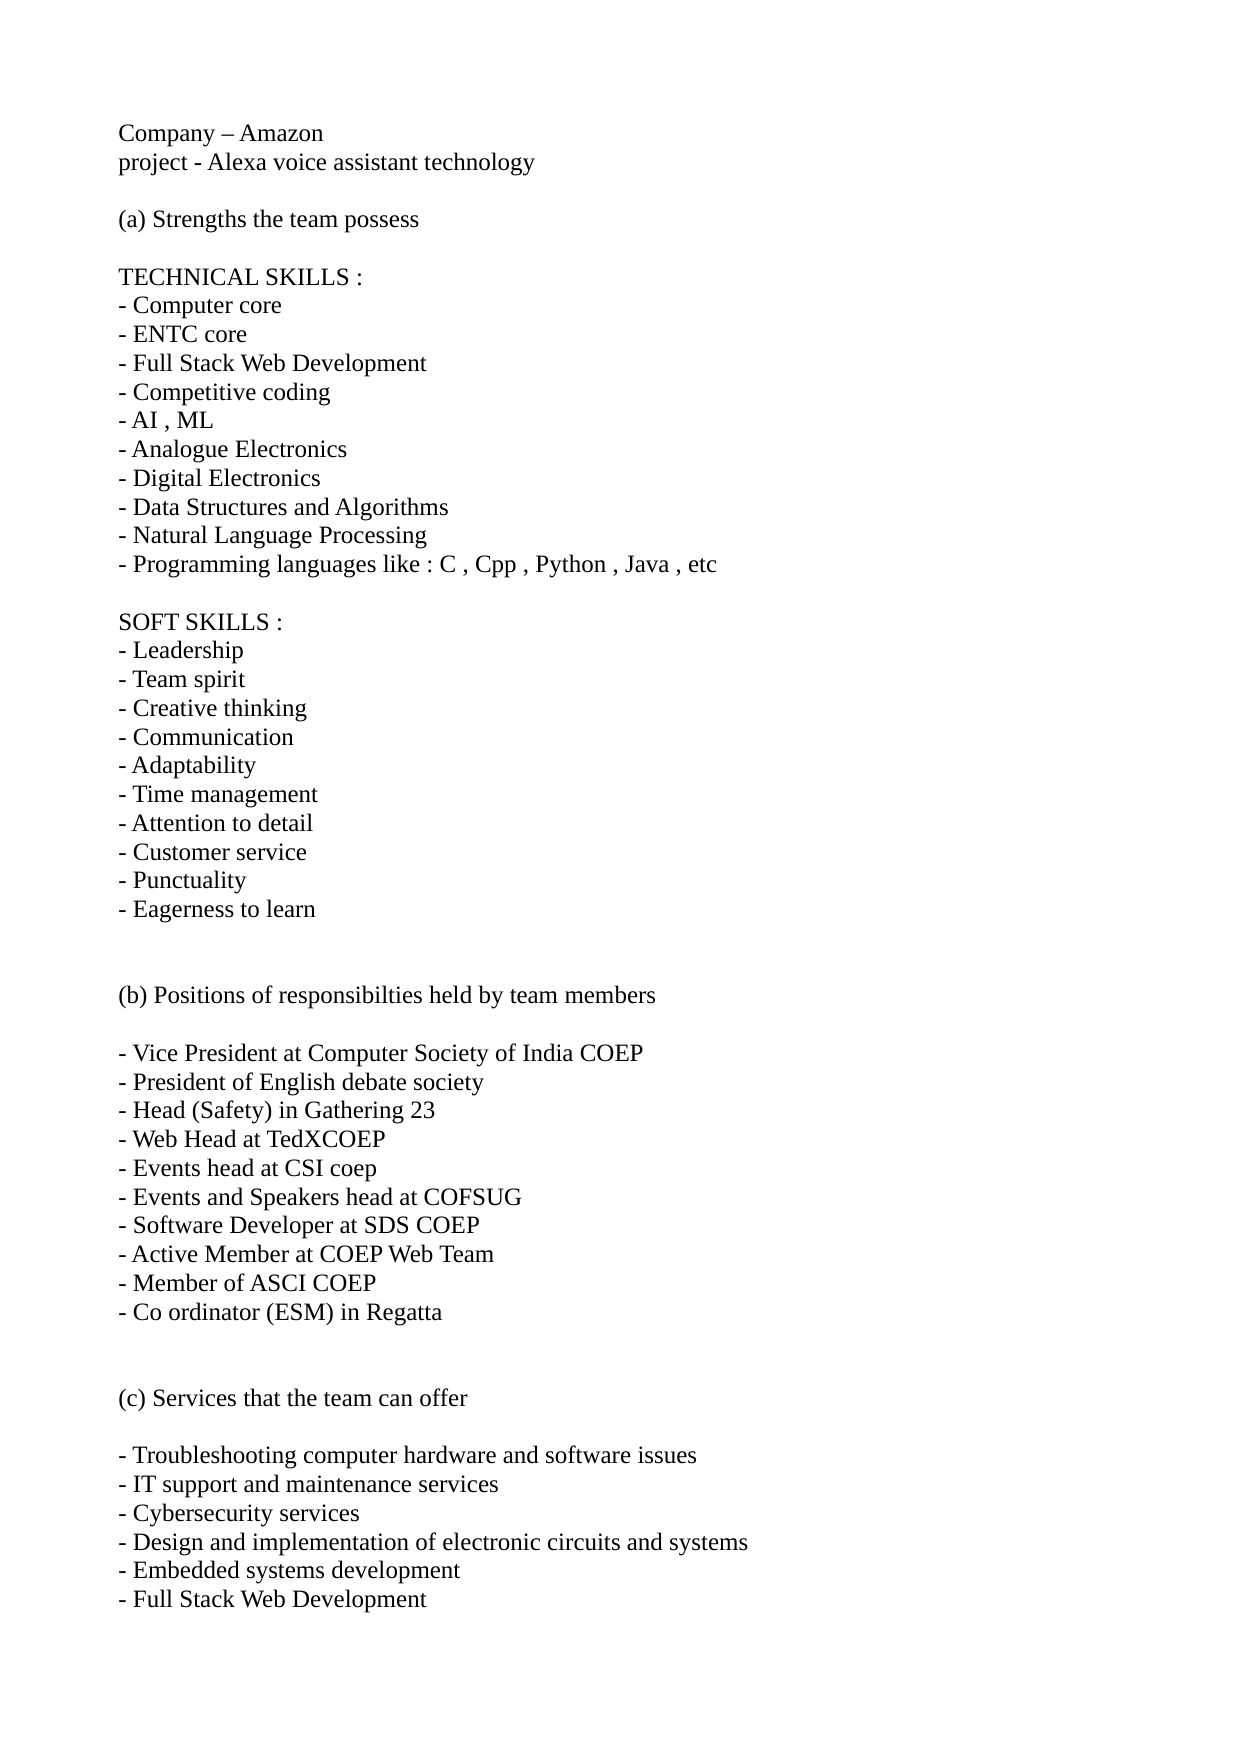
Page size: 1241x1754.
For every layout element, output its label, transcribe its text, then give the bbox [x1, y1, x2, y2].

text - Digital Electronics [118, 463, 1122, 492]
text - Full Stack Web Development [118, 1584, 1122, 1613]
text - Analogue Electronics [118, 434, 1122, 463]
text - Vice President at Computer Society of India COEP [118, 1038, 1122, 1067]
text - Programming languages like : C , Cpp , Python , Java , etc [118, 549, 1122, 578]
text - President of English debate society [118, 1067, 1122, 1096]
text - Full Stack Web Development [118, 348, 1122, 377]
text SOFT SKILLS : [118, 607, 1122, 636]
text - Design and implementation of electronic circuits and systems [118, 1527, 1122, 1556]
text - Computer core [118, 291, 1122, 319]
text Company – Amazon [118, 118, 1122, 147]
text - Cybersecurity services [118, 1498, 1122, 1527]
text - Attention to detail [118, 808, 1122, 837]
text - ENTC core [118, 319, 1122, 348]
text - Member of ASCI COEP [118, 1268, 1122, 1297]
text - Software Developer at SDS COEP [118, 1211, 1122, 1239]
text - Adaptability [118, 751, 1122, 779]
text - Natural Language Processing [118, 521, 1122, 549]
text - Troubleshooting computer hardware and software issues [118, 1441, 1122, 1469]
text - IT support and maintenance services [118, 1469, 1122, 1498]
text - Events head at CSI coep [118, 1153, 1122, 1182]
text - Time management [118, 779, 1122, 808]
text - Eagerness to learn [118, 894, 1122, 923]
text - Competitive coding [118, 377, 1122, 406]
text - Customer service [118, 837, 1122, 866]
text - AI , ML [118, 406, 1122, 434]
text - Data Structures and Algorithms [118, 492, 1122, 521]
text project - Alexa voice assistant technology [118, 147, 1122, 176]
text (b) Positions of responsibilties held by team members [118, 981, 1122, 1009]
text - Active Member at COEP Web Team [118, 1239, 1122, 1268]
text - Web Head at TedXCOEP [118, 1124, 1122, 1153]
text - Co ordinator (ESM) in Regatta [118, 1297, 1122, 1326]
text - Events and Speakers head at COFSUG [118, 1182, 1122, 1211]
text - Team spirit [118, 664, 1122, 693]
text - Embedded systems development [118, 1556, 1122, 1584]
text TECHNICAL SKILLS : [118, 262, 1122, 291]
text (a) Strengths the team possess [118, 204, 1122, 233]
text - Punctuality [118, 866, 1122, 894]
text - Communication [118, 722, 1122, 751]
text - Leadership [118, 636, 1122, 664]
text (c) Services that the team can offer [118, 1383, 1122, 1412]
text - Head (Safety) in Gathering 23 [118, 1096, 1122, 1124]
text - Creative thinking [118, 693, 1122, 722]
